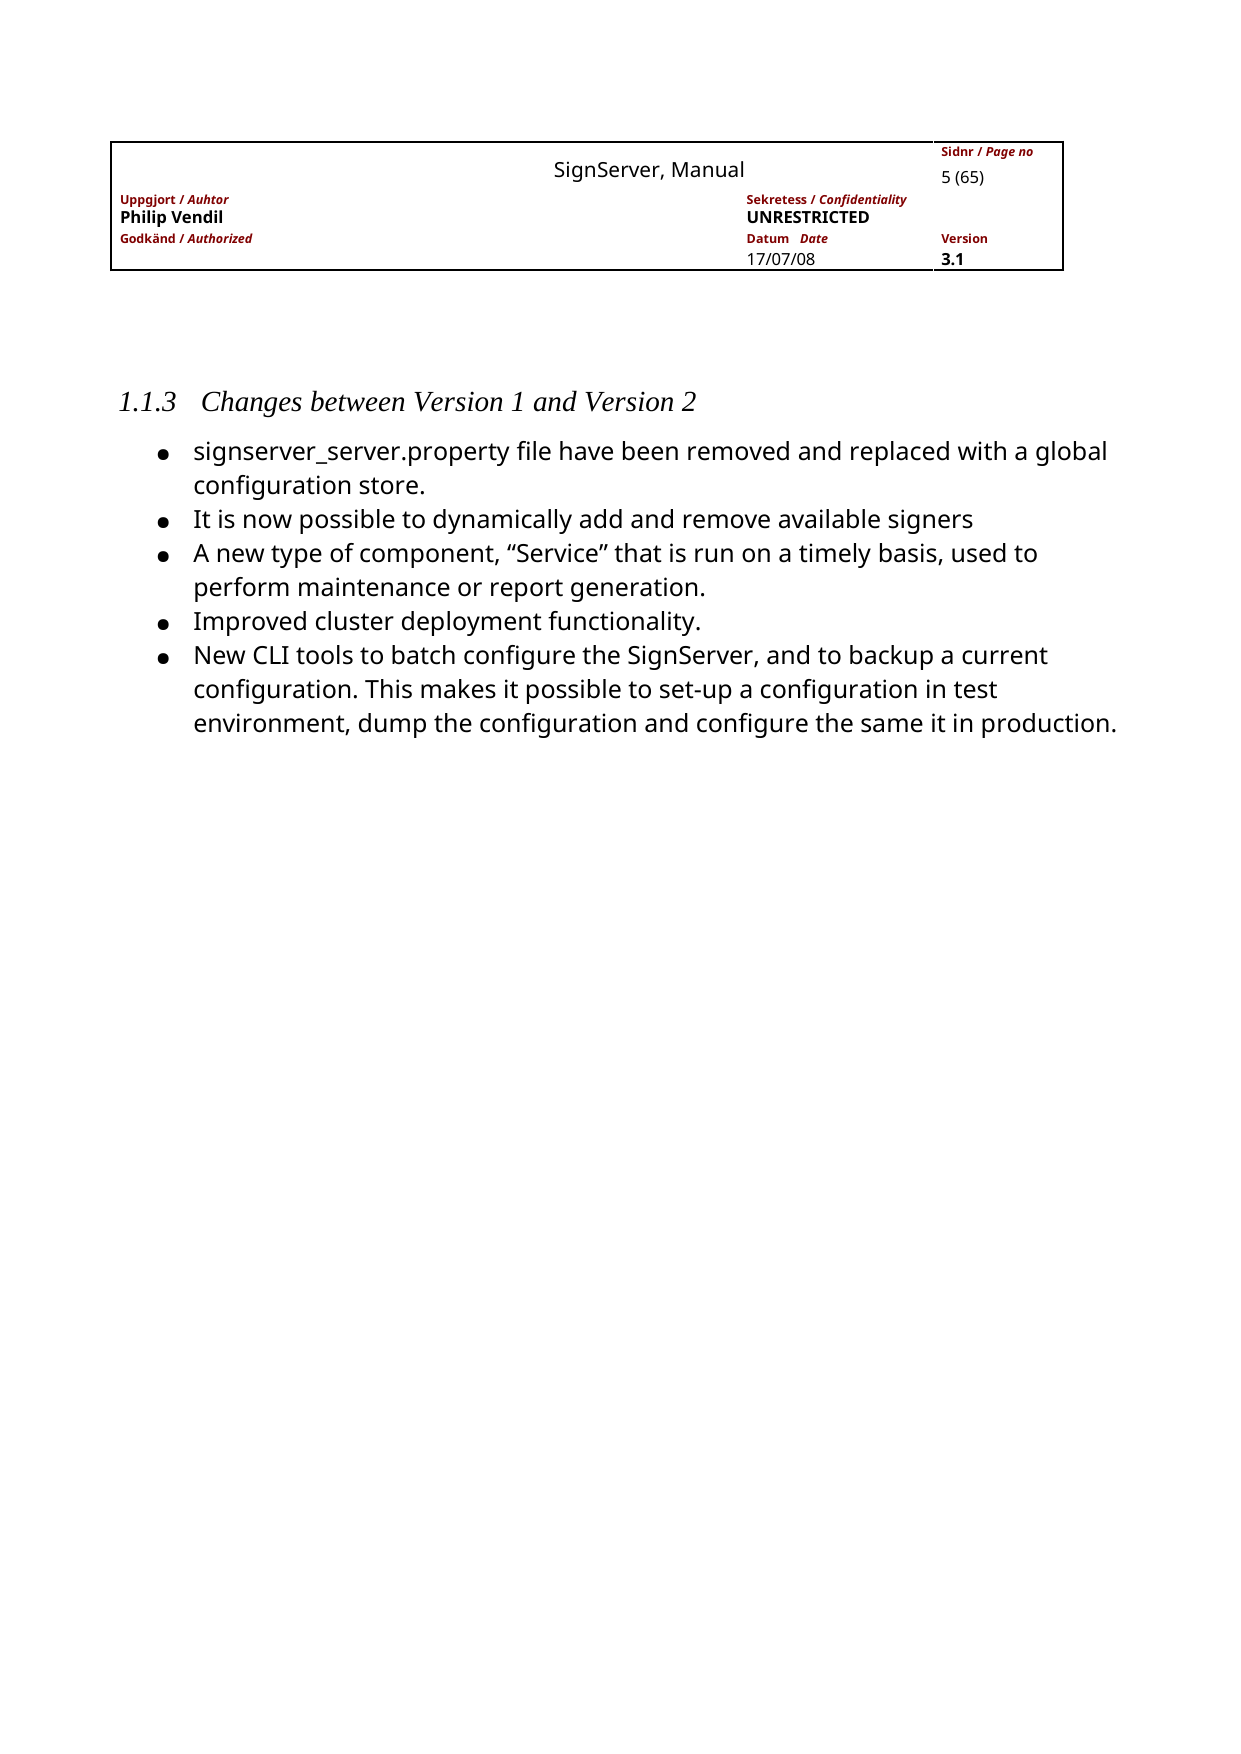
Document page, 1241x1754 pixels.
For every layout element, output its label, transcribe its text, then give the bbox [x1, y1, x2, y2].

list A new type of component, “Service” that is run on a timely basis, used to perform maintenance or report generation. [156, 536, 1122, 604]
subtitle Changes between Version 1 and Version 2 [118, 385, 1122, 417]
list Improved cluster deployment functionality. [156, 604, 1122, 638]
list New CLI tools to batch configure the SignServer, and to backup a current configuration. This makes it possible to set-up a configuration in test environment, dump the configuration and configure the same it in production. [156, 638, 1122, 740]
list It is now possible to dynamically add and remove available signers [156, 502, 1122, 536]
list signserver_server.property file have been removed and replaced with a global configuration store. [156, 434, 1122, 502]
